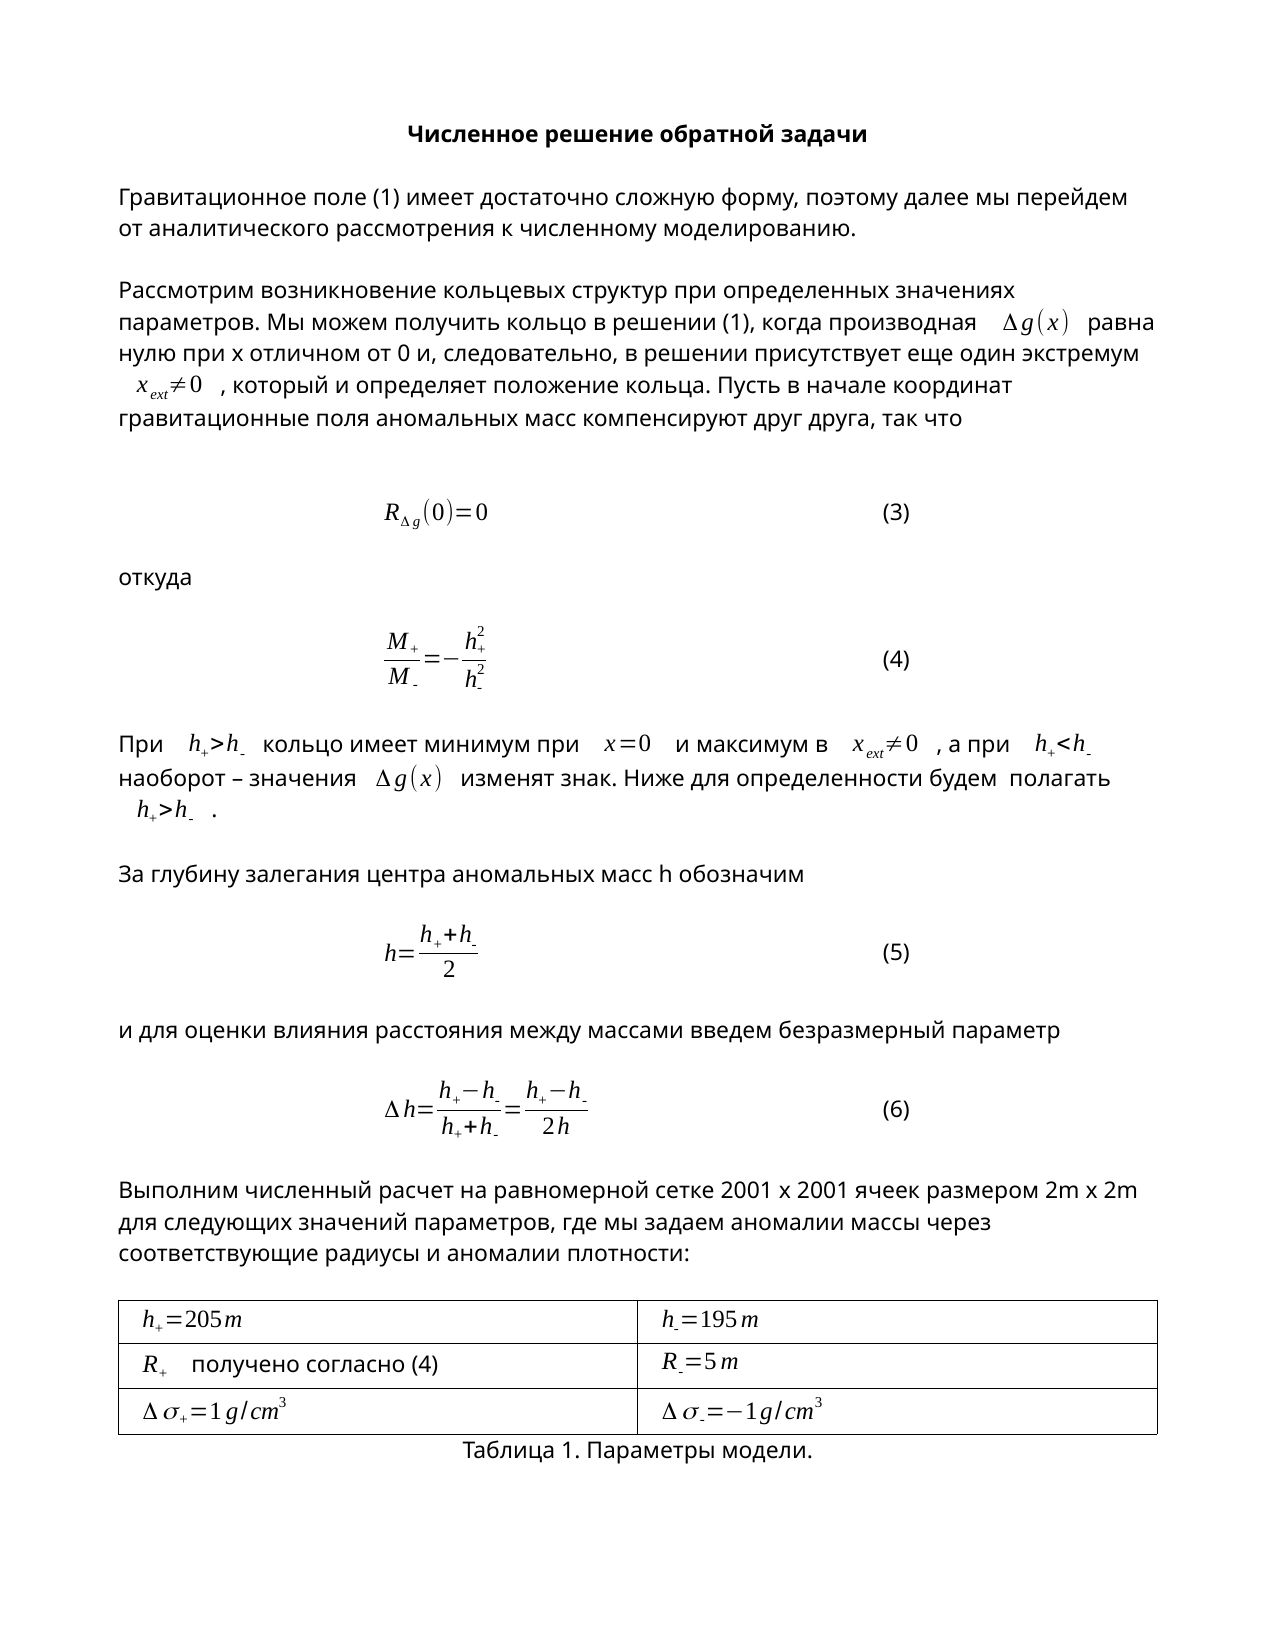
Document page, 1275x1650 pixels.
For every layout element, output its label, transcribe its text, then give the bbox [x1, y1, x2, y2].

text откуда [118, 561, 1157, 592]
text Выполним численный расчет на равномерной сетке 2001 x 2001 ячеек размером 2m x 2m для следующих значений параметров, где мы задаем аномалии массы через соответствующие радиусы и аномалии плотности: [118, 1174, 1157, 1268]
text и для оценки влияния расстояния между массами введем безразмерный параметр [118, 1014, 1157, 1046]
text (4) [118, 623, 1157, 697]
text (5) [118, 920, 1157, 983]
text Гравитационное поле (1) имеет достаточно сложную форму, поэтому далее мы перейдем от аналитического рассмотрения к численному моделированию. [118, 181, 1157, 243]
table_header [119, 1301, 637, 1342]
table_header [638, 1301, 1157, 1342]
text Рассмотрим возникновение кольцевых структур при определенных значениях параметров. Мы можем получить кольцо в решении (1), когда производная равна нулю при x отличном от 0 и, следовательно, в решении присутствует еще один экстремум , который и определяет положение кольца. Пусть в начале координат гравитационные поля аномальных масс компенсируют друг друга, так что [118, 274, 1157, 433]
text (6) [118, 1077, 1157, 1143]
text Таблица 1. Параметры модели. [118, 1435, 1157, 1465]
text (3) [118, 496, 1157, 529]
table_cell [638, 1344, 1157, 1387]
table_cell [638, 1389, 1157, 1434]
text За глубину залегания центра аномальных масс h обозначим [118, 858, 1157, 889]
table_cell [119, 1389, 637, 1434]
text Численное решение обратной задачи [118, 118, 1157, 149]
text При кольцо имеет минимум при и максимум в , а при наоборот – значенияизменят знак. Ниже для определенности будем полагать . [118, 728, 1157, 827]
table_cell получено согласно (4) [119, 1344, 637, 1387]
